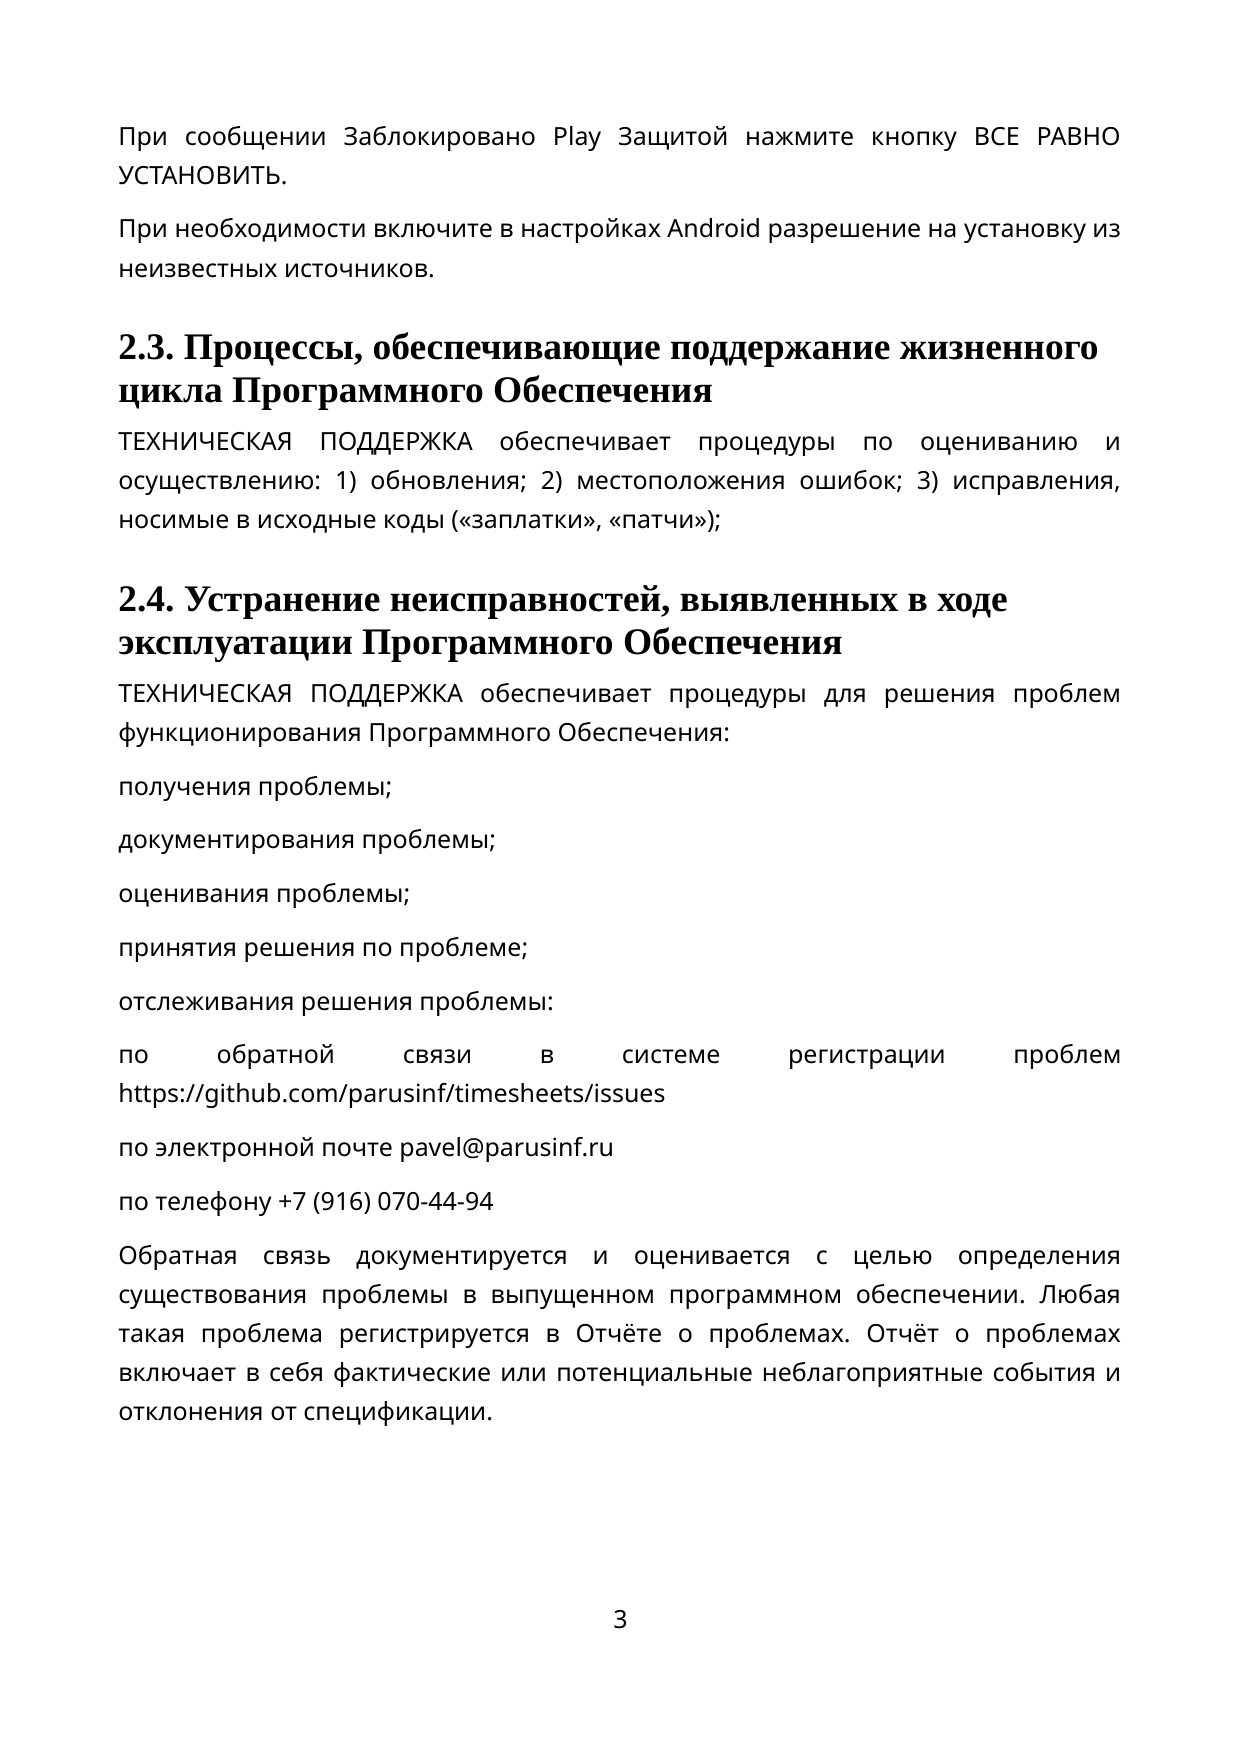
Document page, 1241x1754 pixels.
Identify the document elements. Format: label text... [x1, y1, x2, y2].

text получения проблемы; [118, 768, 1122, 802]
text Обратная связь документируется и оценивается с целью определения существования проблемы в выпущенном программном обеспечении. Любая такая проблема регистрируется в Отчёте о проблемах. Отчёт о проблемах включает в себя фактические или потенциальные неблагоприятные события и отклонения от спецификации. [118, 1237, 1122, 1428]
text документирования проблемы; [118, 822, 1122, 856]
text При необходимости включите в настройках Android разрешение на установку из неизвестных источников. [118, 211, 1122, 284]
text При сообщении Заблокировано Play Защитой нажмите кнопку ВСЕ РАВНО УСТАНОВИТЬ. [118, 118, 1122, 191]
subtitle 2.4. Устранение неисправностей, выявленных в ходе эксплуатации Программного Обеспечения [118, 576, 1122, 663]
text ТЕХНИЧЕСКАЯ ПОДДЕРЖКА обеспечивает процедуры для решения проблем функционирования Программного Обеспечения: [118, 675, 1122, 748]
text принятия решения по проблеме; [118, 929, 1122, 963]
text ТЕХНИЧЕСКАЯ ПОДДЕРЖКА обеспечивает процедуры по оцениванию и осуществлению: 1) обновления; 2) местоположения ошибок; 3) исправления, носимые в исходные коды («заплатки», «патчи»); [118, 423, 1122, 536]
text по телефону +7 (916) 070-44-94 [118, 1183, 1122, 1218]
text по обратной связи в системе регистрации проблем https://github.com/parusinf/timesheets/issues [118, 1037, 1122, 1110]
text отслеживания решения проблемы: [118, 983, 1122, 1017]
text по электронной почте pavel@parusinf.ru [118, 1130, 1122, 1164]
text оценивания проблемы; [118, 876, 1122, 910]
subtitle 2.3. Процессы, обеспечивающие поддержание жизненного цикла Программного Обеспечения [118, 325, 1122, 411]
